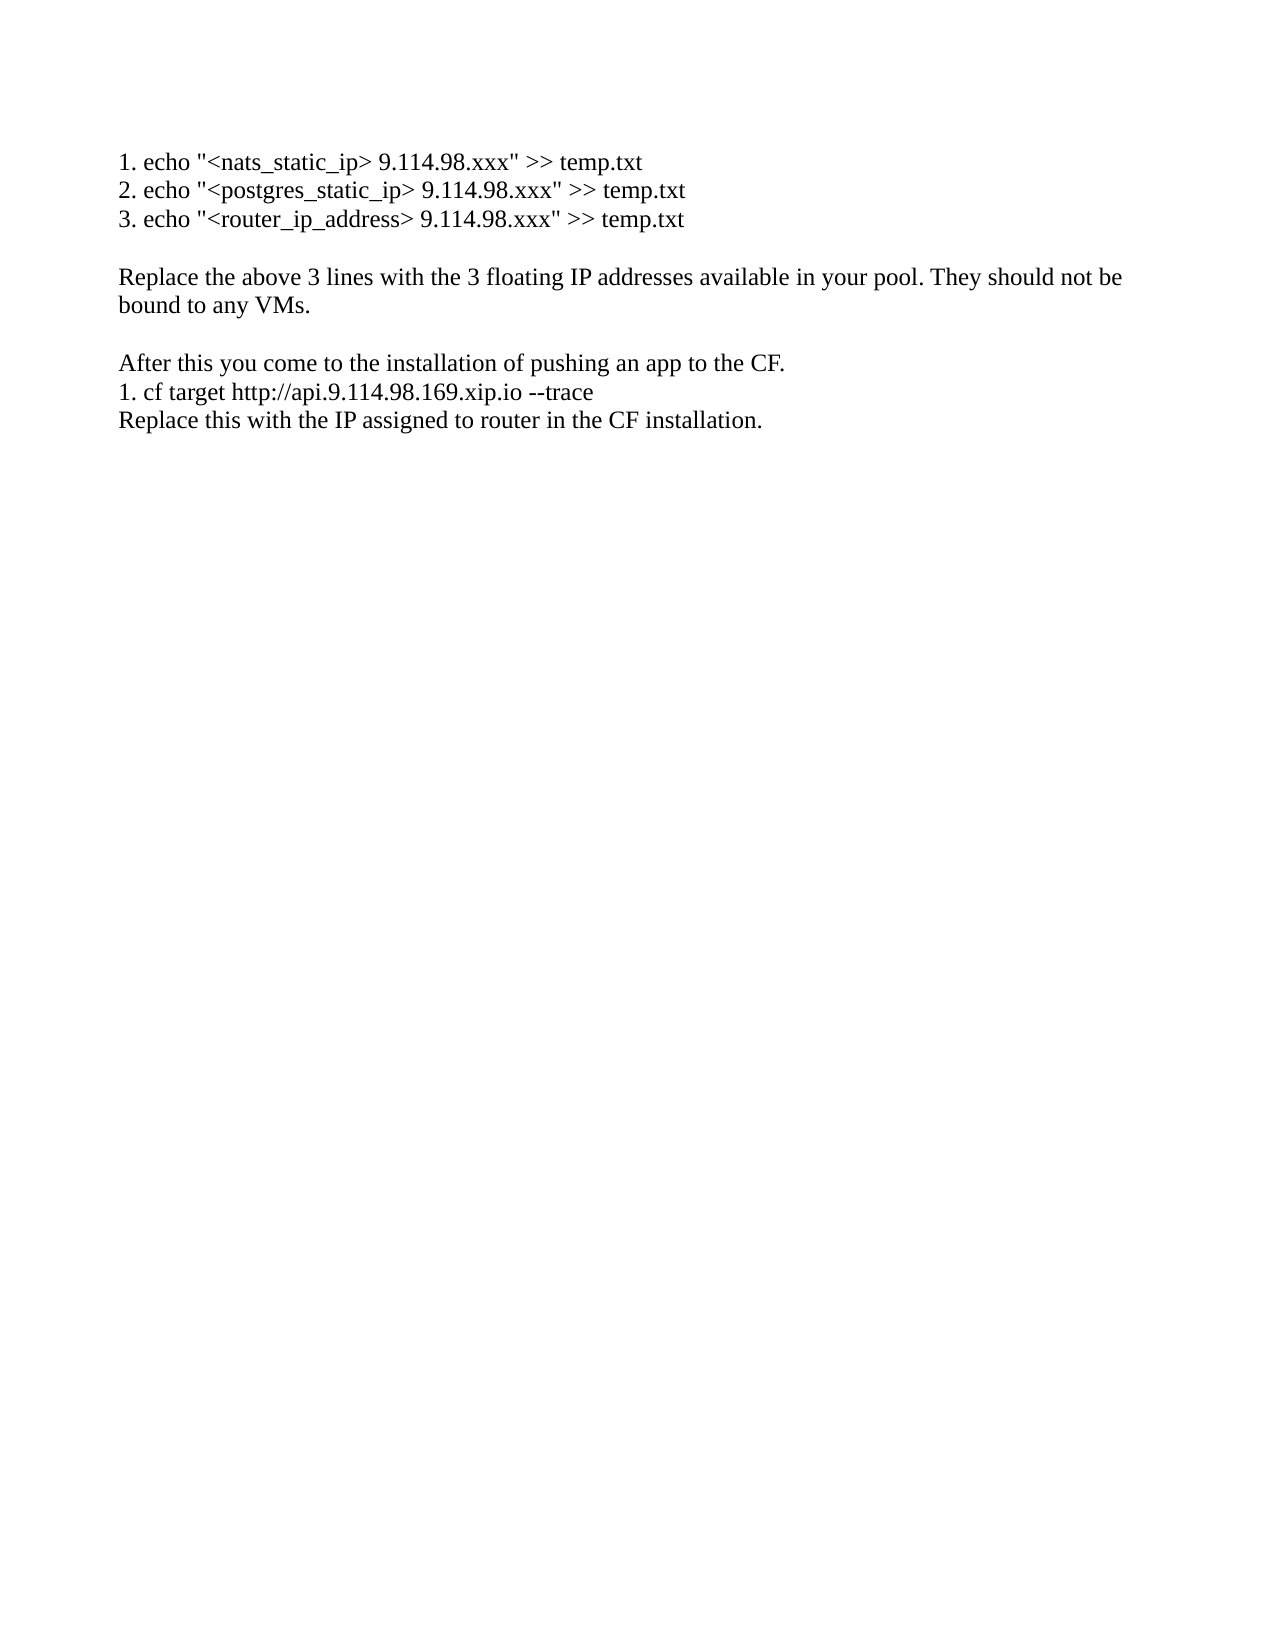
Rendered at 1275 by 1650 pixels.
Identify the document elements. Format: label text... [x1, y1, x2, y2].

text After this you come to the installation of pushing an app to the CF. [118, 348, 1157, 377]
text 1. echo "<nats_static_ip> 9.114.98.xxx" >> temp.txt [118, 147, 1157, 176]
text 2. echo "<postgres_static_ip> 9.114.98.xxx" >> temp.txt [118, 176, 1157, 204]
text Replace the above 3 lines with the 3 floating IP addresses available in your pool. They should not be bound to any VMs. [118, 262, 1157, 319]
text Replace this with the IP assigned to router in the CF installation. [118, 406, 1157, 434]
text 1. cf target http://api.9.114.98.169.xip.io --trace [118, 377, 1157, 406]
text 3. echo "<router_ip_address> 9.114.98.xxx" >> temp.txt [118, 204, 1157, 233]
